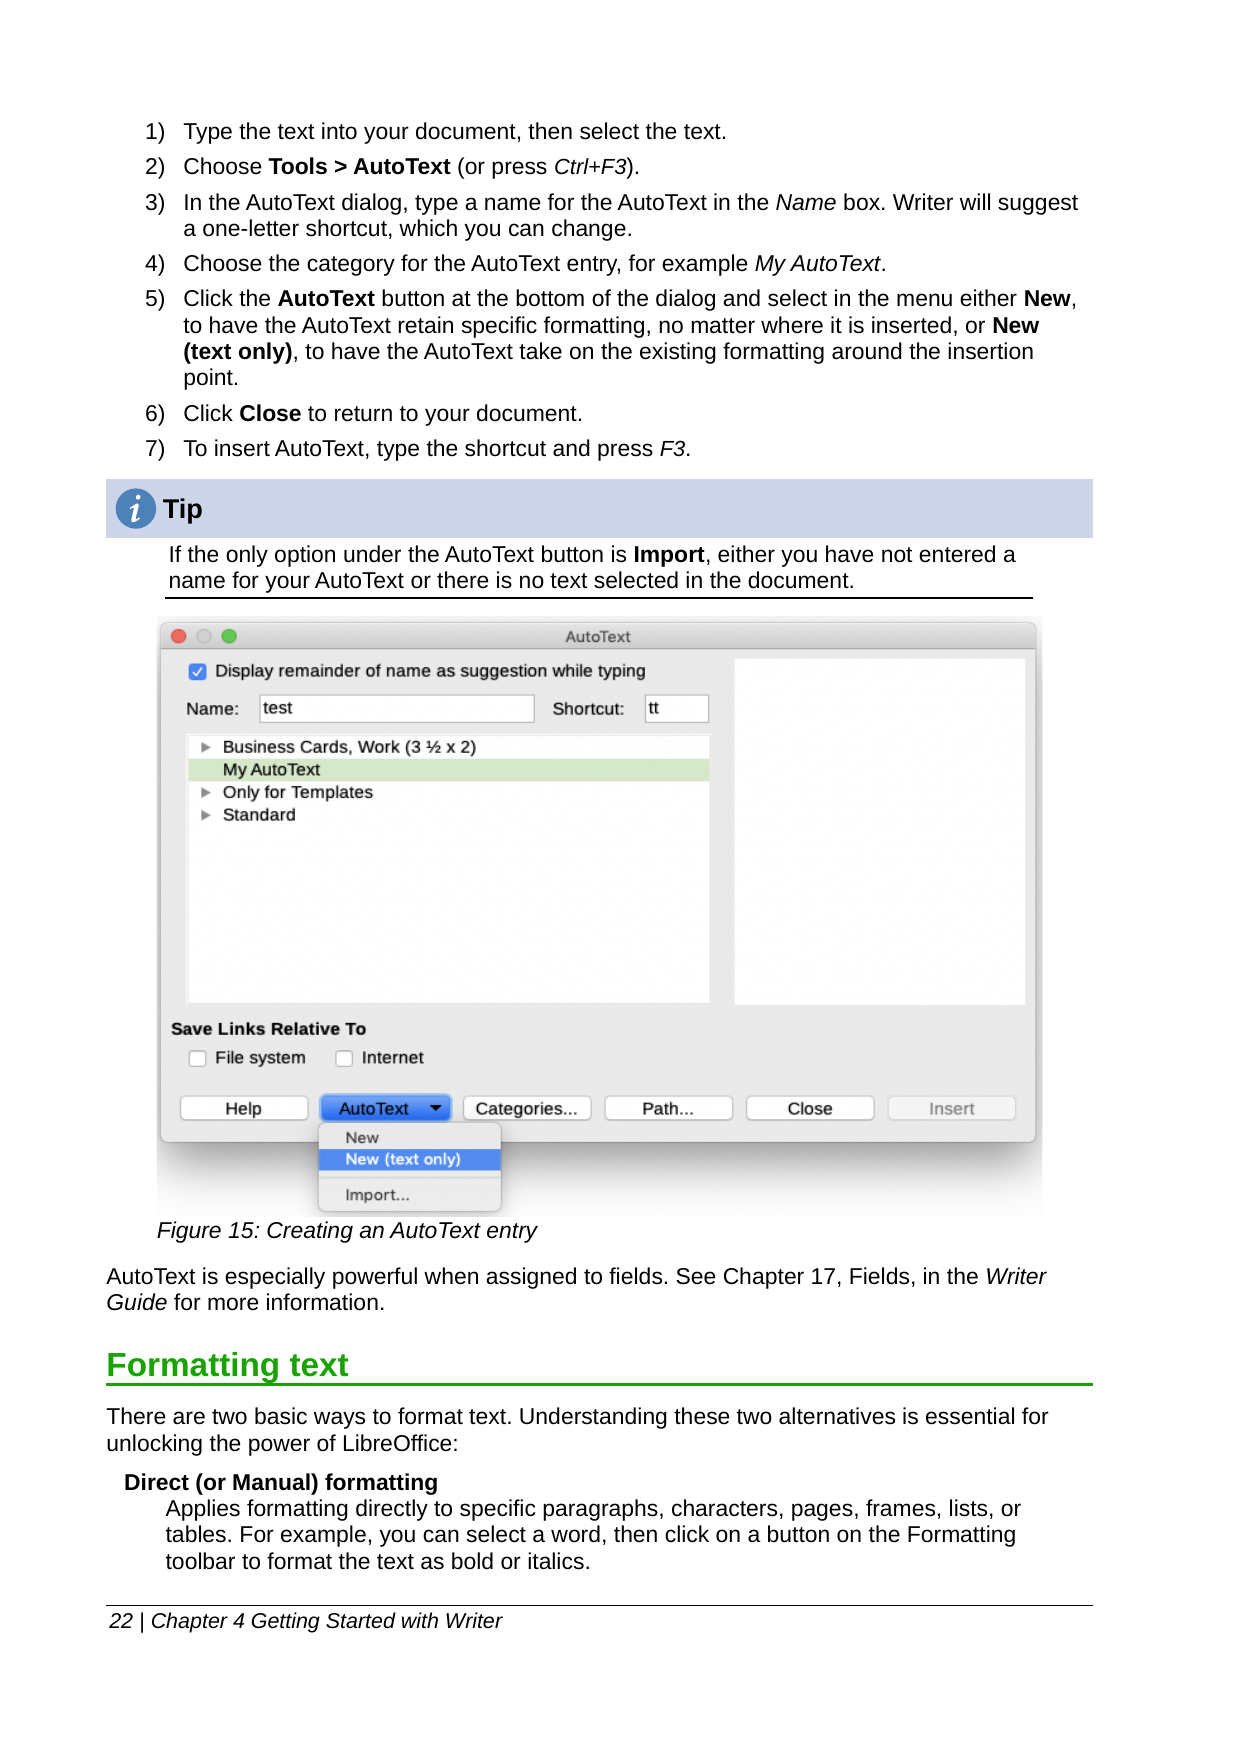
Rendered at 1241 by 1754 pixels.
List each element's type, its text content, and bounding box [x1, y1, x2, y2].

list In the AutoText dialog, type a name for the AutoText in the Name box. Writer will suggest a one-letter shortcut, which you can change. [165, 188, 1093, 241]
subtitle Formatting text [106, 1345, 1093, 1383]
list Choose the category for the AutoText entry, for example My AutoText. [165, 250, 1093, 276]
text There are two basic ways to format text. Understanding these two alternatives is essential for unlocking the power of LibreOffice: [106, 1403, 1093, 1456]
subtitle Tip [106, 479, 1093, 538]
list Click the AutoText button at the bottom of the dialog and select in the menu either New, to have the AutoText retain specific formatting, no matter where it is inserted, or New (text only), to have the AutoText take on the existing formatting around the insertion point. [165, 285, 1093, 391]
list Click Close to return to your document. [165, 399, 1093, 426]
list To insert AutoText, type the shortcut and press F3. [165, 435, 1093, 461]
list Type the text into your document, then select the text. [165, 118, 1093, 144]
text Figure 15: Creating an AutoText entry [157, 1217, 1042, 1243]
picture [156, 616, 1043, 1217]
list Choose Tools > AutoText (or press Ctrl+F3). [165, 153, 1093, 180]
text Direct (or Manual) formatting [124, 1468, 1093, 1495]
text If the only option under the AutoText button is Import, either you have not entered a name for your AutoText or there is no text selected in the document. [165, 538, 1033, 597]
text AutoText is especially powerful when assigned to fields. See Chapter 17, Fields, in the Writer Guide for more information. [106, 1263, 1093, 1316]
text Applies formatting directly to specific paragraphs, characters, pages, frames, lists, or tables. For example, you can select a word, then click on a button on the Formatting toolbar to format the text as bold or italics. [165, 1495, 1093, 1574]
